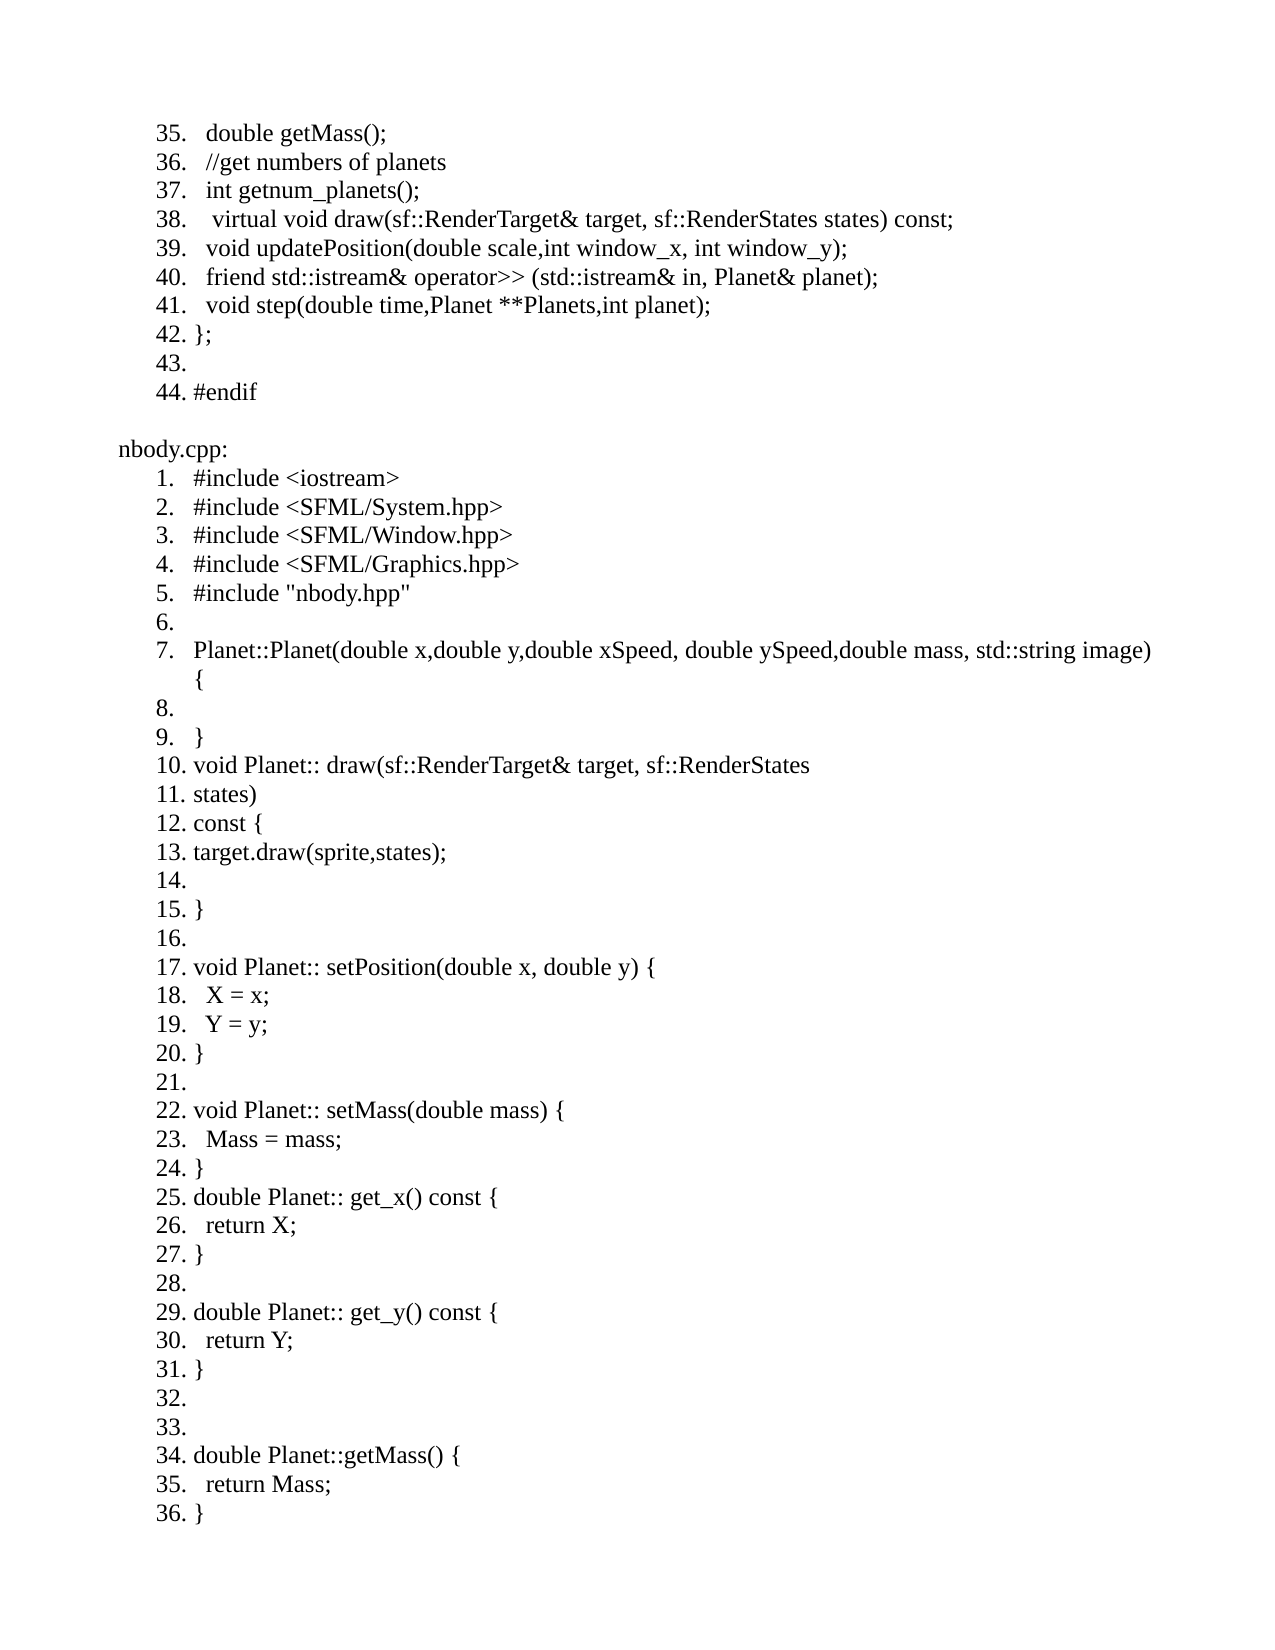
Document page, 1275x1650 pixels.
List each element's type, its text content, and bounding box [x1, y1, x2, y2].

list return X; [156, 1211, 1157, 1239]
list double getMass(); [156, 118, 1157, 147]
list Y = y; [156, 1009, 1157, 1038]
list void updatePosition(double scale,int window_x, int window_y); [156, 233, 1157, 262]
list } [156, 1498, 1157, 1527]
list } [156, 1153, 1157, 1182]
list const { [156, 808, 1157, 837]
list friend std::istream& operator>> (std::istream& in, Planet& planet); [156, 262, 1157, 291]
list #include "nbody.hpp" [156, 578, 1157, 607]
list } [156, 722, 1157, 751]
list void step(double time,Planet **Planets,int planet); [156, 291, 1157, 319]
list } [156, 1239, 1157, 1268]
list virtual void draw(sf::RenderTarget& target, sf::RenderStates states) const; [156, 204, 1157, 233]
list target.draw(sprite,states); [156, 837, 1157, 866]
list #include <iostream> [156, 463, 1157, 492]
list }; [156, 319, 1157, 348]
text nbody.cpp: [118, 434, 1157, 463]
list return Mass; [156, 1469, 1157, 1498]
list X = x; [156, 981, 1157, 1009]
list } [156, 894, 1157, 923]
list Planet::Planet(double x,double y,double xSpeed, double ySpeed,double mass, std::string image) { [156, 636, 1157, 693]
list } [156, 1354, 1157, 1383]
list void Planet:: setPosition(double x, double y) { [156, 952, 1157, 981]
list states) [156, 779, 1157, 808]
list void Planet:: draw(sf::RenderTarget& target, sf::RenderStates [156, 751, 1157, 779]
list double Planet::getMass() { [156, 1441, 1157, 1469]
list double Planet:: get_x() const { [156, 1182, 1157, 1211]
list #include <SFML/System.hpp> [156, 492, 1157, 521]
list double Planet:: get_y() const { [156, 1297, 1157, 1326]
list Mass = mass; [156, 1124, 1157, 1153]
list #endif [156, 377, 1157, 406]
list //get numbers of planets [156, 147, 1157, 176]
list void Planet:: setMass(double mass) { [156, 1096, 1157, 1124]
list #include <SFML/Graphics.hpp> [156, 549, 1157, 578]
list #include <SFML/Window.hpp> [156, 521, 1157, 549]
list } [156, 1038, 1157, 1067]
list int getnum_planets(); [156, 176, 1157, 204]
list return Y; [156, 1326, 1157, 1354]
